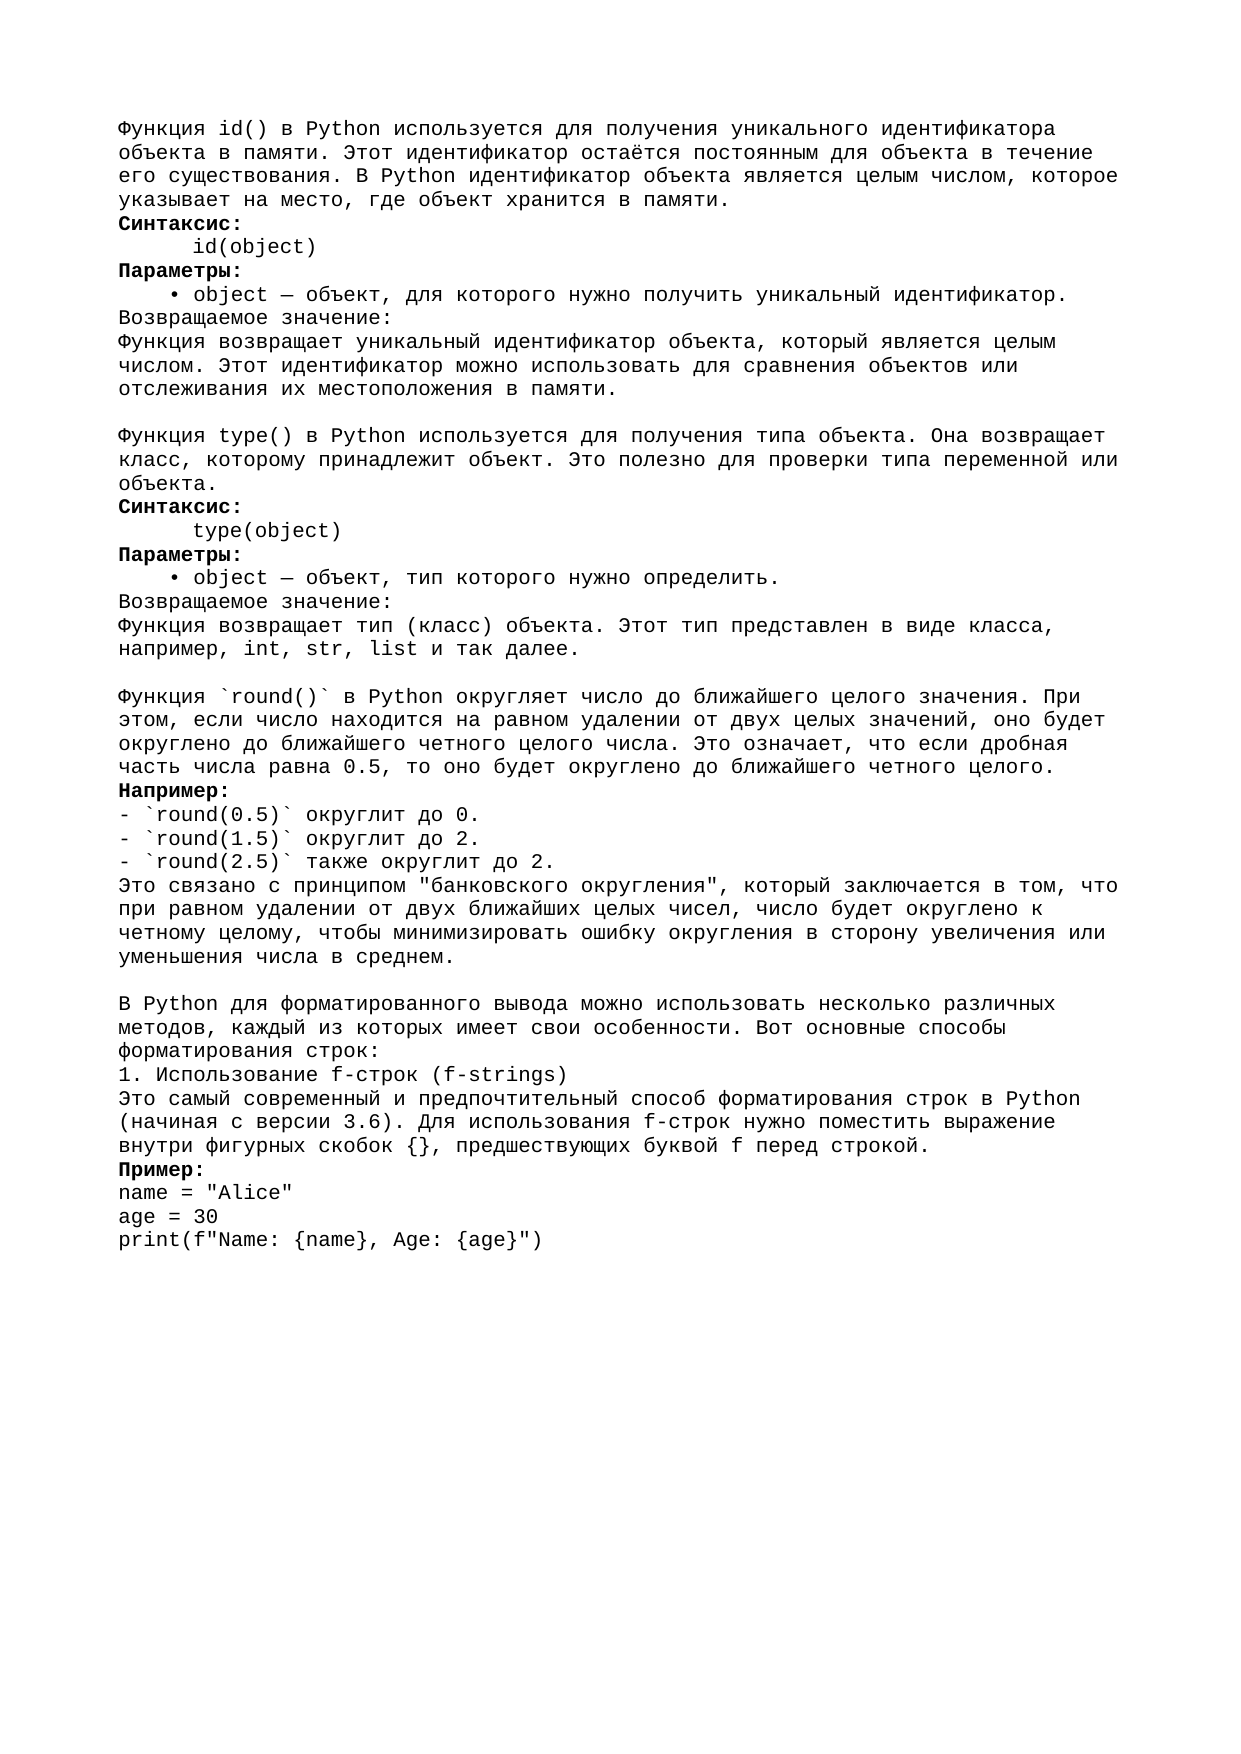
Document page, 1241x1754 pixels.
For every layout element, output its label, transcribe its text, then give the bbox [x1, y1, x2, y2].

text id(object) [118, 236, 1122, 260]
text Возвращаемое значение: [118, 307, 1122, 331]
text Это связано с принципом "банковского округления", который заключается в том, что при равном удалении от двух ближайших целых чисел, число будет округлено к четному целому, чтобы минимизировать ошибку округления в сторону увеличения или уменьшения числа в среднем. [118, 875, 1122, 969]
text Возвращаемое значение: [118, 591, 1122, 615]
text Например: [118, 780, 1122, 804]
text Функция type() в Python используется для получения типа объекта. Она возвращает класс, которому принадлежит объект. Это полезно для проверки типа переменной или объекта. [118, 426, 1122, 496]
text Параметры: [118, 260, 1122, 284]
text • object — объект, для которого нужно получить уникальный идентификатор. [118, 284, 1122, 307]
text type(object) [118, 520, 1122, 544]
text Функция возвращает тип (класс) объекта. Этот тип представлен в виде класса, например, int, str, list и так далее. [118, 615, 1122, 662]
text - `round(0.5)` округлит до 0. [118, 804, 1122, 827]
text print(f"Name: {name}, Age: {age}") [118, 1229, 1122, 1253]
text • object — объект, тип которого нужно определить. [118, 567, 1122, 591]
text Это самый современный и предпочтительный способ форматирования строк в Python (начиная с версии 3.6). Для использования f-строк нужно поместить выражение внутри фигурных скобок {}, предшествующих буквой f перед строкой. [118, 1088, 1122, 1158]
text Функция возвращает уникальный идентификатор объекта, который является целым числом. Этот идентификатор можно использовать для сравнения объектов или отслеживания их местоположения в памяти. [118, 331, 1122, 402]
text - `round(2.5)` также округлит до 2. [118, 851, 1122, 875]
text age = 30 [118, 1206, 1122, 1229]
text Пример: [118, 1158, 1122, 1182]
text Функция `round()` в Python округляет число до ближайшего целого значения. При этом, если число находится на равном удалении от двух целых значений, оно будет округлено до ближайшего четного целого числа. Это означает, что если дробная часть числа равна 0.5, то оно будет округлено до ближайшего четного целого. [118, 686, 1122, 780]
text 1. Использование f-строк (f-strings) [118, 1064, 1122, 1088]
text name = "Alice" [118, 1182, 1122, 1206]
text Синтаксис: [118, 496, 1122, 520]
text Параметры: [118, 544, 1122, 567]
text - `round(1.5)` округлит до 2. [118, 827, 1122, 851]
text Функция id() в Python используется для получения уникального идентификатора объекта в памяти. Этот идентификатор остаётся постоянным для объекта в течение его существования. В Python идентификатор объекта является целым числом, которое указывает на место, где объект хранится в памяти. [118, 118, 1122, 213]
text В Python для форматированного вывода можно использовать несколько различных методов, каждый из которых имеет свои особенности. Вот основные способы форматирования строк: [118, 993, 1122, 1064]
text Синтаксис: [118, 213, 1122, 236]
